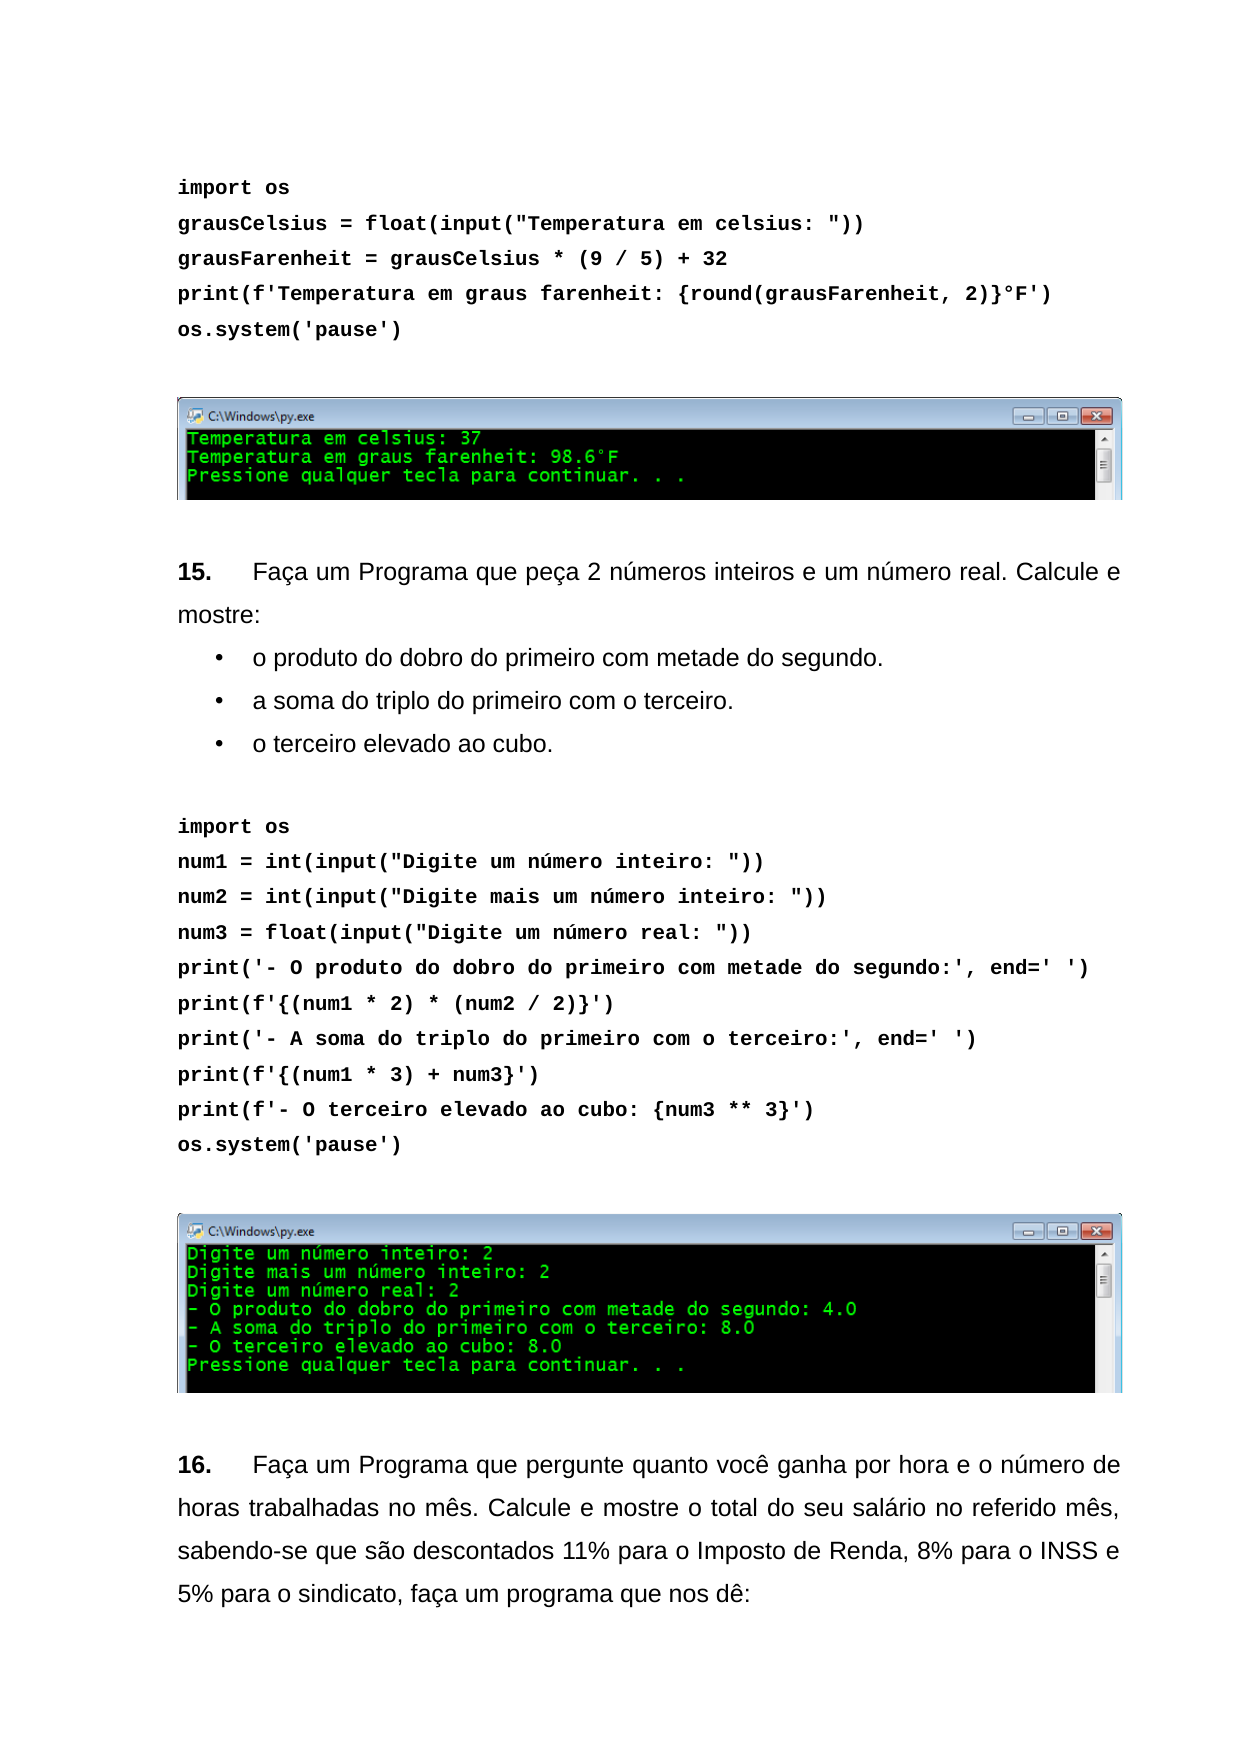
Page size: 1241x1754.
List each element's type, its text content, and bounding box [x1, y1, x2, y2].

text import os [177, 816, 1122, 839]
text print('- A soma do triplo do primeiro com o terceiro:', end=' ') [177, 1028, 1122, 1052]
text num1 = int(input("Digite um número inteiro: ")) [177, 851, 1122, 875]
text import os [177, 177, 1122, 201]
picture [177, 1213, 1123, 1393]
list Faça um Programa que pergunte quanto você ganha por hora e o número de horas trabalhadas no mês. Calcule e mostre o total do seu salário no referido mês, sabendo-se que são descontados 11% para o Imposto de Renda, 8% para o INSS e 5% para o sindicato, faça um programa que nos dê: [177, 1449, 1122, 1608]
text os.system('pause') [177, 319, 1122, 342]
list o produto do dobro do primeiro com metade do segundo. [215, 643, 1122, 672]
text print(f'{(num1 * 3) + num3}') [177, 1064, 1122, 1087]
list o terceiro elevado ao cubo. [215, 729, 1122, 758]
text print(f'- O terceiro elevado ao cubo: {num3 ** 3}') [177, 1099, 1122, 1123]
text grausCelsius = float(input("Temperatura em celsius: ")) [177, 213, 1122, 236]
text num3 = float(input("Digite um número real: ")) [177, 922, 1122, 946]
text num2 = int(input("Digite mais um número inteiro: ")) [177, 887, 1122, 910]
text os.system('pause') [177, 1134, 1122, 1158]
list Faça um Programa que peça 2 números inteiros e um número real. Calcule e mostre: [177, 557, 1122, 628]
text print(f'Temperatura em graus farenheit: {round(grausFarenheit, 2)}°F') [177, 283, 1122, 307]
text grausFarenheit = grausCelsius * (9 / 5) + 32 [177, 248, 1122, 272]
list a soma do triplo do primeiro com o terceiro. [215, 686, 1122, 715]
picture [177, 397, 1123, 500]
text print(f'{(num1 * 2) * (num2 / 2)}') [177, 993, 1122, 1016]
text print('- O produto do dobro do primeiro com metade do segundo:', end=' ') [177, 957, 1122, 981]
